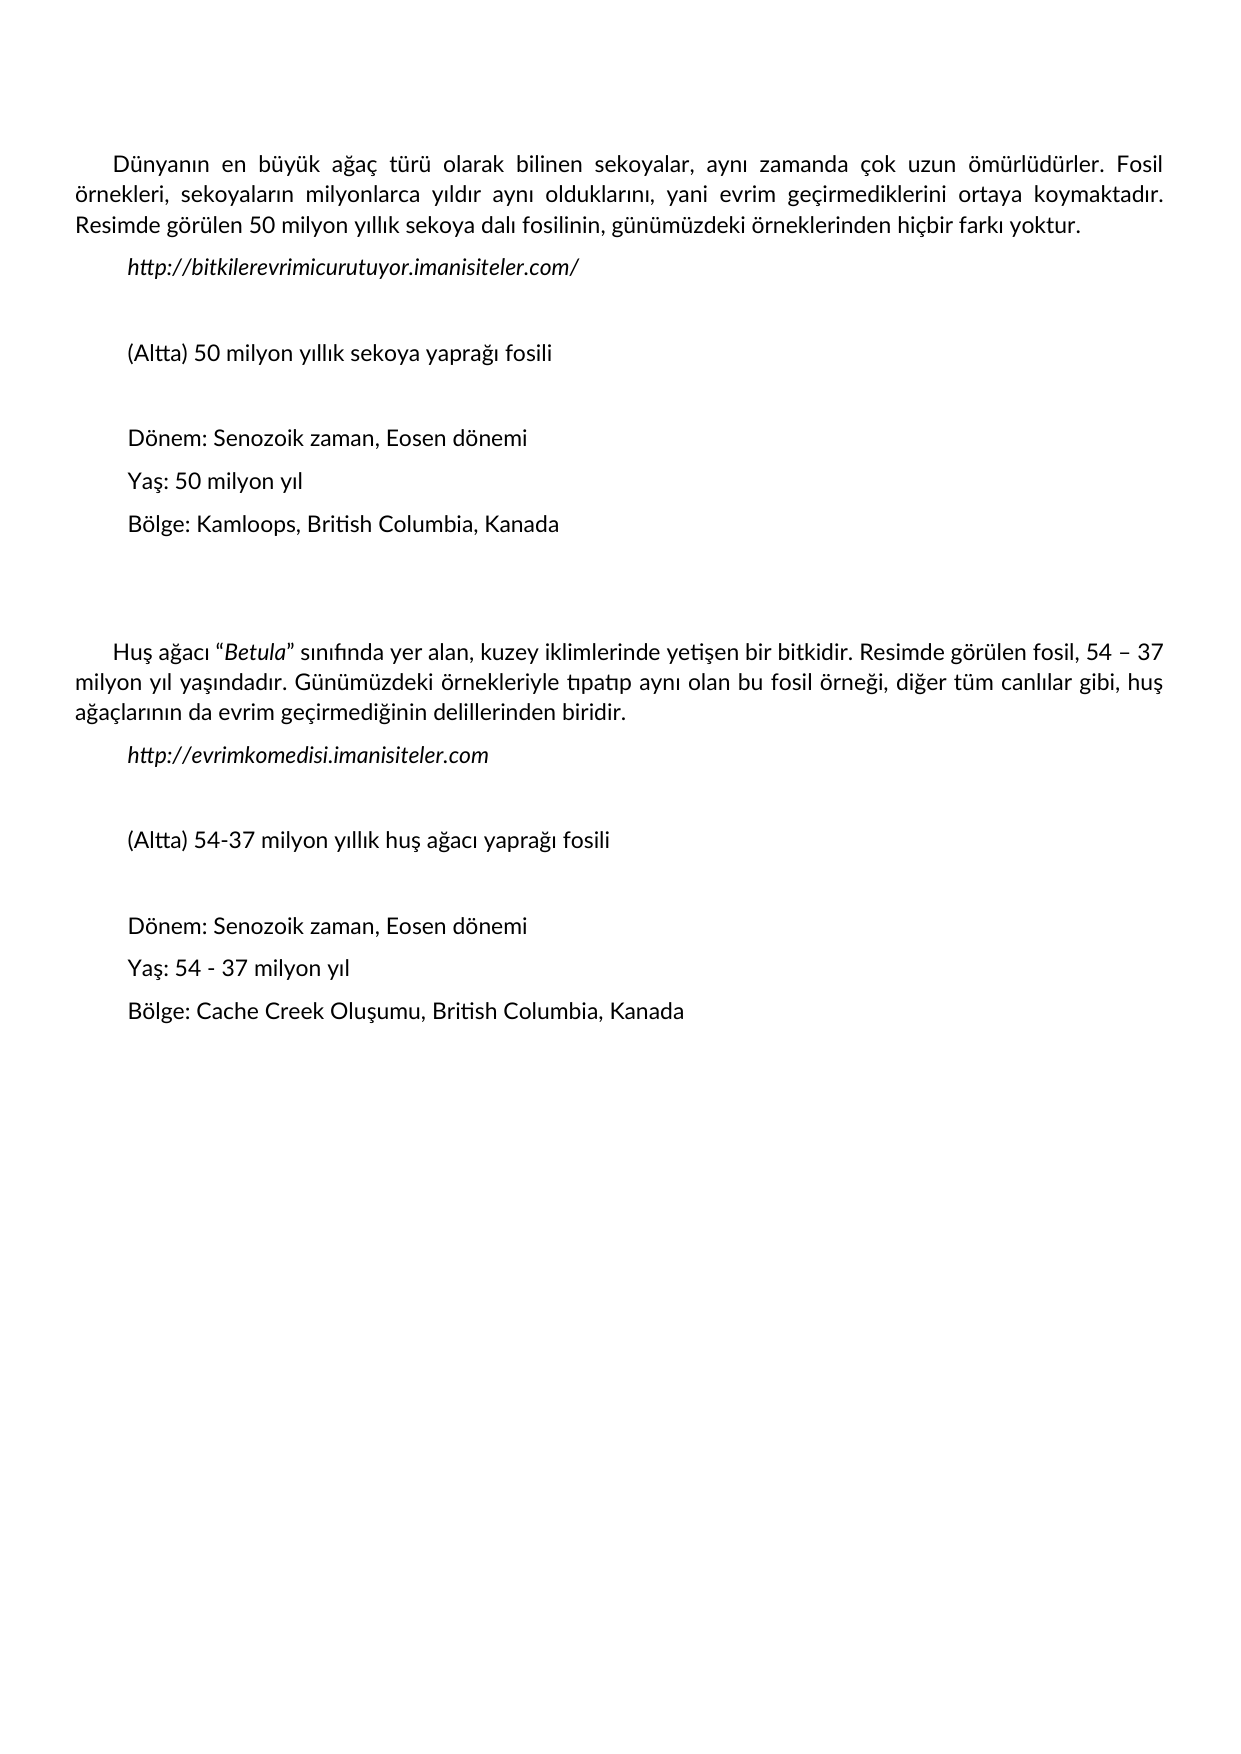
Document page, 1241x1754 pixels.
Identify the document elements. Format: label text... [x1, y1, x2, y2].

text Bölge: Cache Creek Oluşumu, British Columbia, Kanada [127, 997, 1143, 1024]
text Dünyanın en büyük ağaç türü olarak bilinen sekoyalar, aynı zamanda çok uzun ömürlüdürler. Fosil örnekleri, sekoyaların milyonlarca yıldır aynı olduklarını, yani evrim geçirmediklerini ortaya koymaktadır. Resimde görülen 50 milyon yıllık sekoya dalı fosilinin, günümüzdeki örneklerinden hiçbir farkı yoktur. [75, 150, 1165, 238]
text Dönem: Senozoik zaman, Eosen dönemi [127, 424, 1143, 451]
text (Altta) 54-37 milyon yıllık huş ağacı yaprağı fosili [127, 826, 1143, 853]
text Bölge: Kamloops, British Columbia, Kanada [127, 509, 1143, 537]
text Yaş: 50 milyon yıl [127, 467, 1143, 494]
text (Altta) 50 milyon yıllık sekoya yaprağı fosili [127, 338, 1143, 366]
text Huş ağacı “Betula” sınıfında yer alan, kuzey iklimlerinde yetişen bir bitkidir. Resimde görülen fosil, 54 – 37 milyon yıl yaşındadır. Günümüzdeki örnekleriyle tıpatıp aynı olan bu fosil örneği, diğer tüm canlılar gibi, huş ağaçlarının da evrim geçirmediğinin delillerinden biridir. [75, 637, 1165, 725]
text Yaş: 54 - 37 milyon yıl [127, 954, 1143, 982]
text Dönem: Senozoik zaman, Eosen dönemi [127, 911, 1143, 939]
text http://bitkilerevrimicurutuyor.imanisiteler.com/ [127, 253, 1143, 281]
text http://evrimkomedisi.imanisiteler.com [127, 741, 1143, 768]
